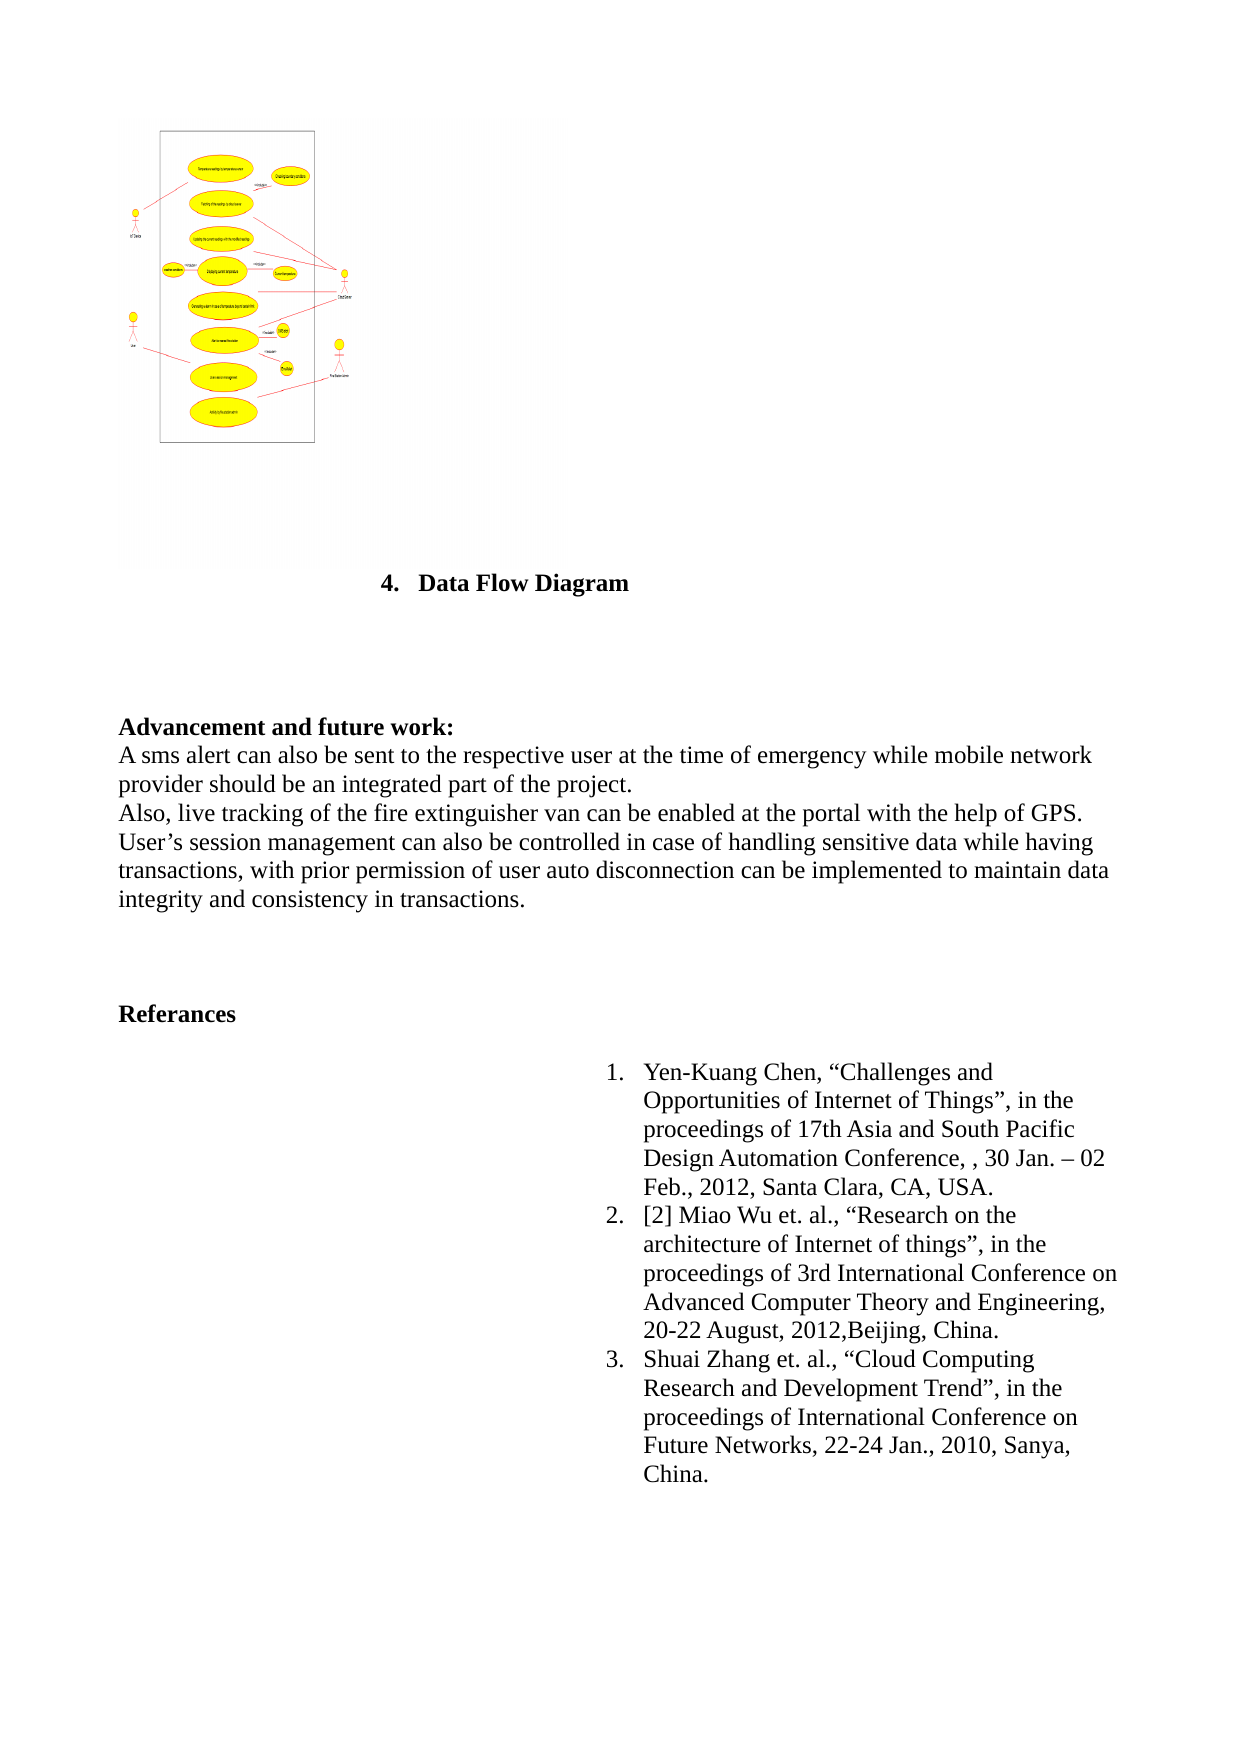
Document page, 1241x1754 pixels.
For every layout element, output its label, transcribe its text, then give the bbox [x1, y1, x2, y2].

list Data Flow Diagram [381, 568, 1122, 597]
text Also, live tracking of the fire extinguisher van can be enabled at the portal with the help of GPS. [118, 798, 1122, 827]
text Referances [118, 999, 1122, 1028]
text Advancement and future work: [118, 712, 1122, 741]
list [2] Miao Wu et. al., “Research on the architecture of Internet of things”, in the proceedings of 3rd International Conference on Advanced Computer Theory and Engineering, 20-22 August, 2012,Beijing, China. [606, 1201, 1122, 1344]
list Shuai Zhang et. al., “Cloud Computing Research and Development Trend”, in the proceedings of International Conference on Future Networks, 22-24 Jan., 2010, Sanya, China. [606, 1344, 1122, 1488]
list Yen-Kuang Chen, “Challenges and Opportunities of Internet of Things”, in the proceedings of 17th Asia and South Pacific Design Automation Conference, , 30 Jan. – 02 Feb., 2012, Santa Clara, CA, USA. [606, 1057, 1122, 1201]
text A sms alert can also be sent to the respective user at the time of emergency while mobile network provider should be an integrated part of the project. [118, 741, 1122, 798]
text User’s session management can also be controlled in case of handling sensitive data while having transactions, with prior permission of user auto disconnection can be implemented to maintain data integrity and consistency in transactions. [118, 827, 1122, 913]
